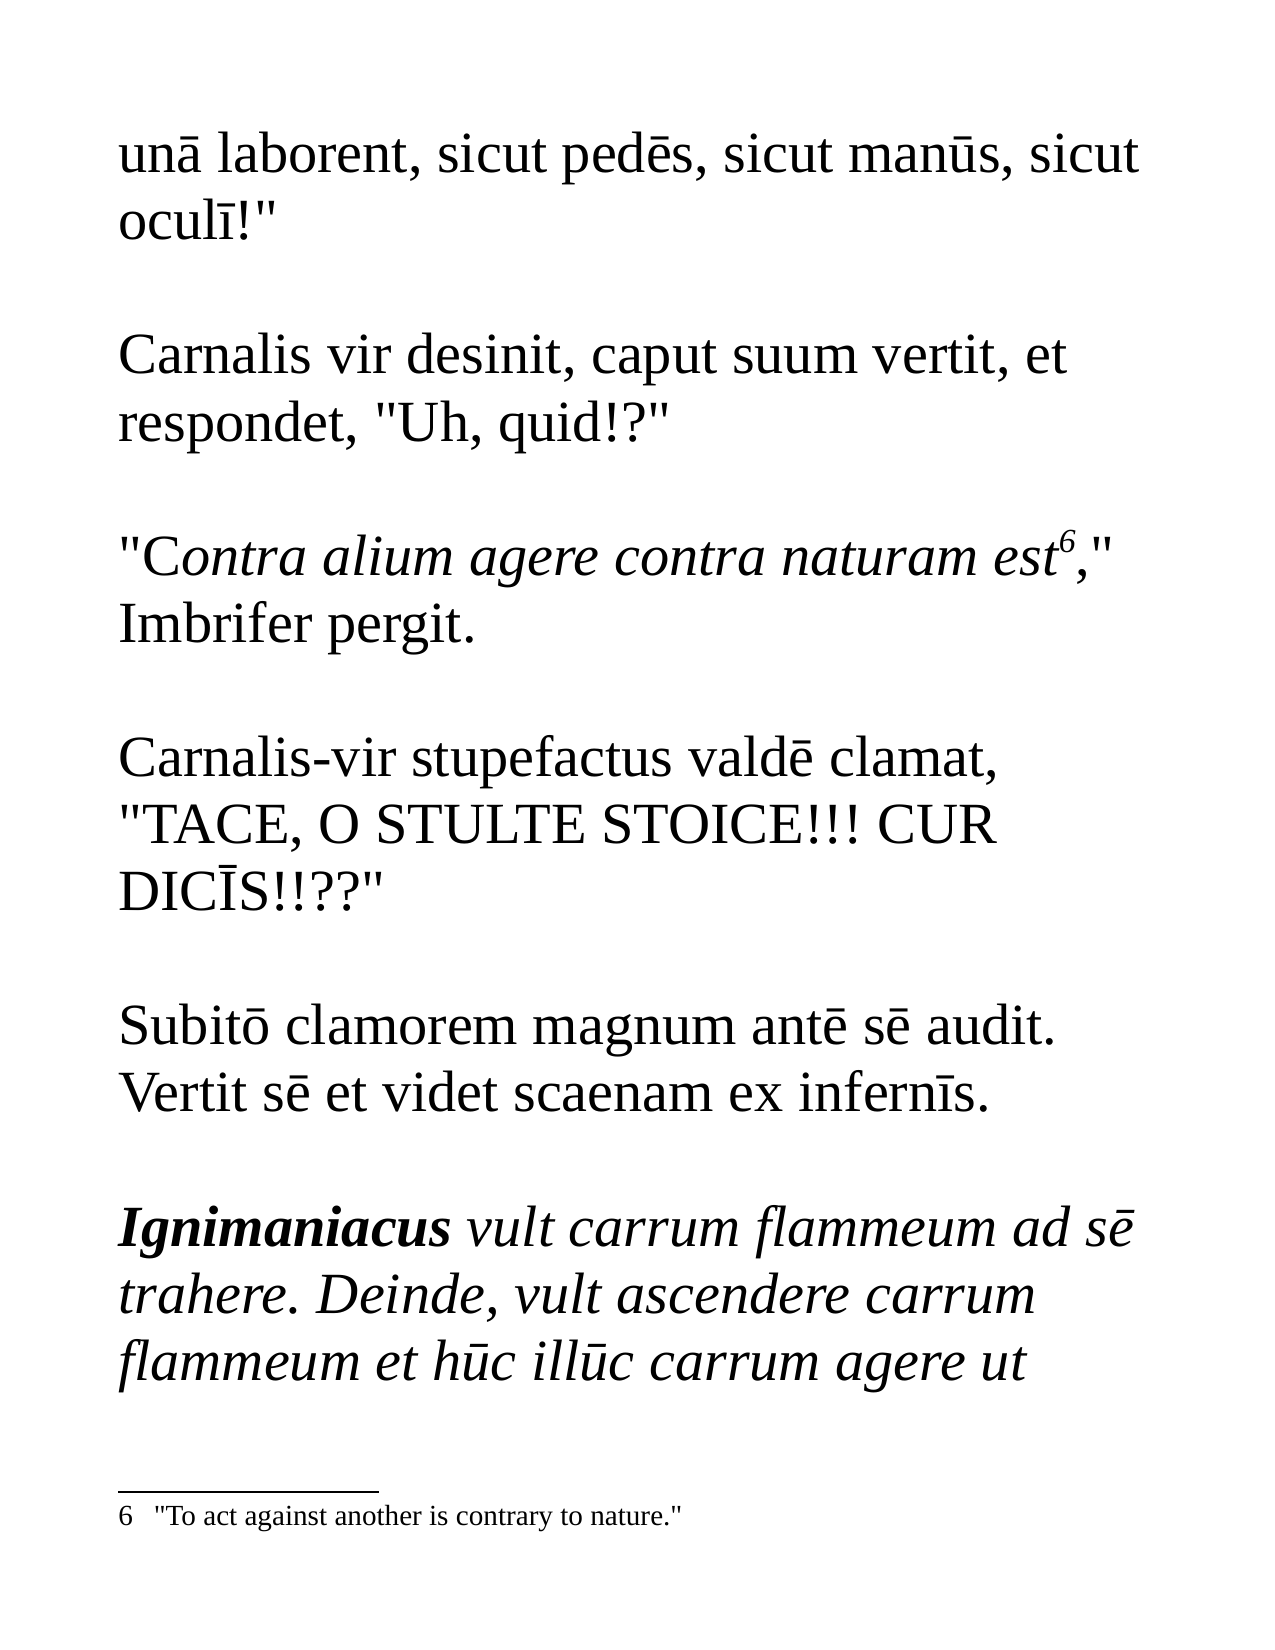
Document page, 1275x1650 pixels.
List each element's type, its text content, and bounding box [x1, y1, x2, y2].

text Subitō clamorem magnum antē sē audit. Vertit sē et videt scaenam ex infernīs. [118, 990, 1157, 1124]
text "To act against another is contrary to nature." [118, 1498, 1157, 1532]
text unā laborent, sicut pedēs, sicut manūs, sicut oculī!" [118, 118, 1157, 252]
text Carnalis vir desinit, caput suum vertit, et respondet, "Uh, quid!?" [118, 319, 1157, 453]
text "Contra alium agere contra naturam est," Imbrifer pergit. [118, 521, 1157, 655]
text Ignimaniacus vult carrum flammeum ad sē trahere. Deinde, vult ascendere carrum flammeum et hūc illūc carrum agere ut [118, 1191, 1157, 1393]
text Carnalis-vir stupefactus valdē clamat, "TACE, O STULTE STOICE!!! CUR DICĪS!!??" [118, 722, 1157, 923]
